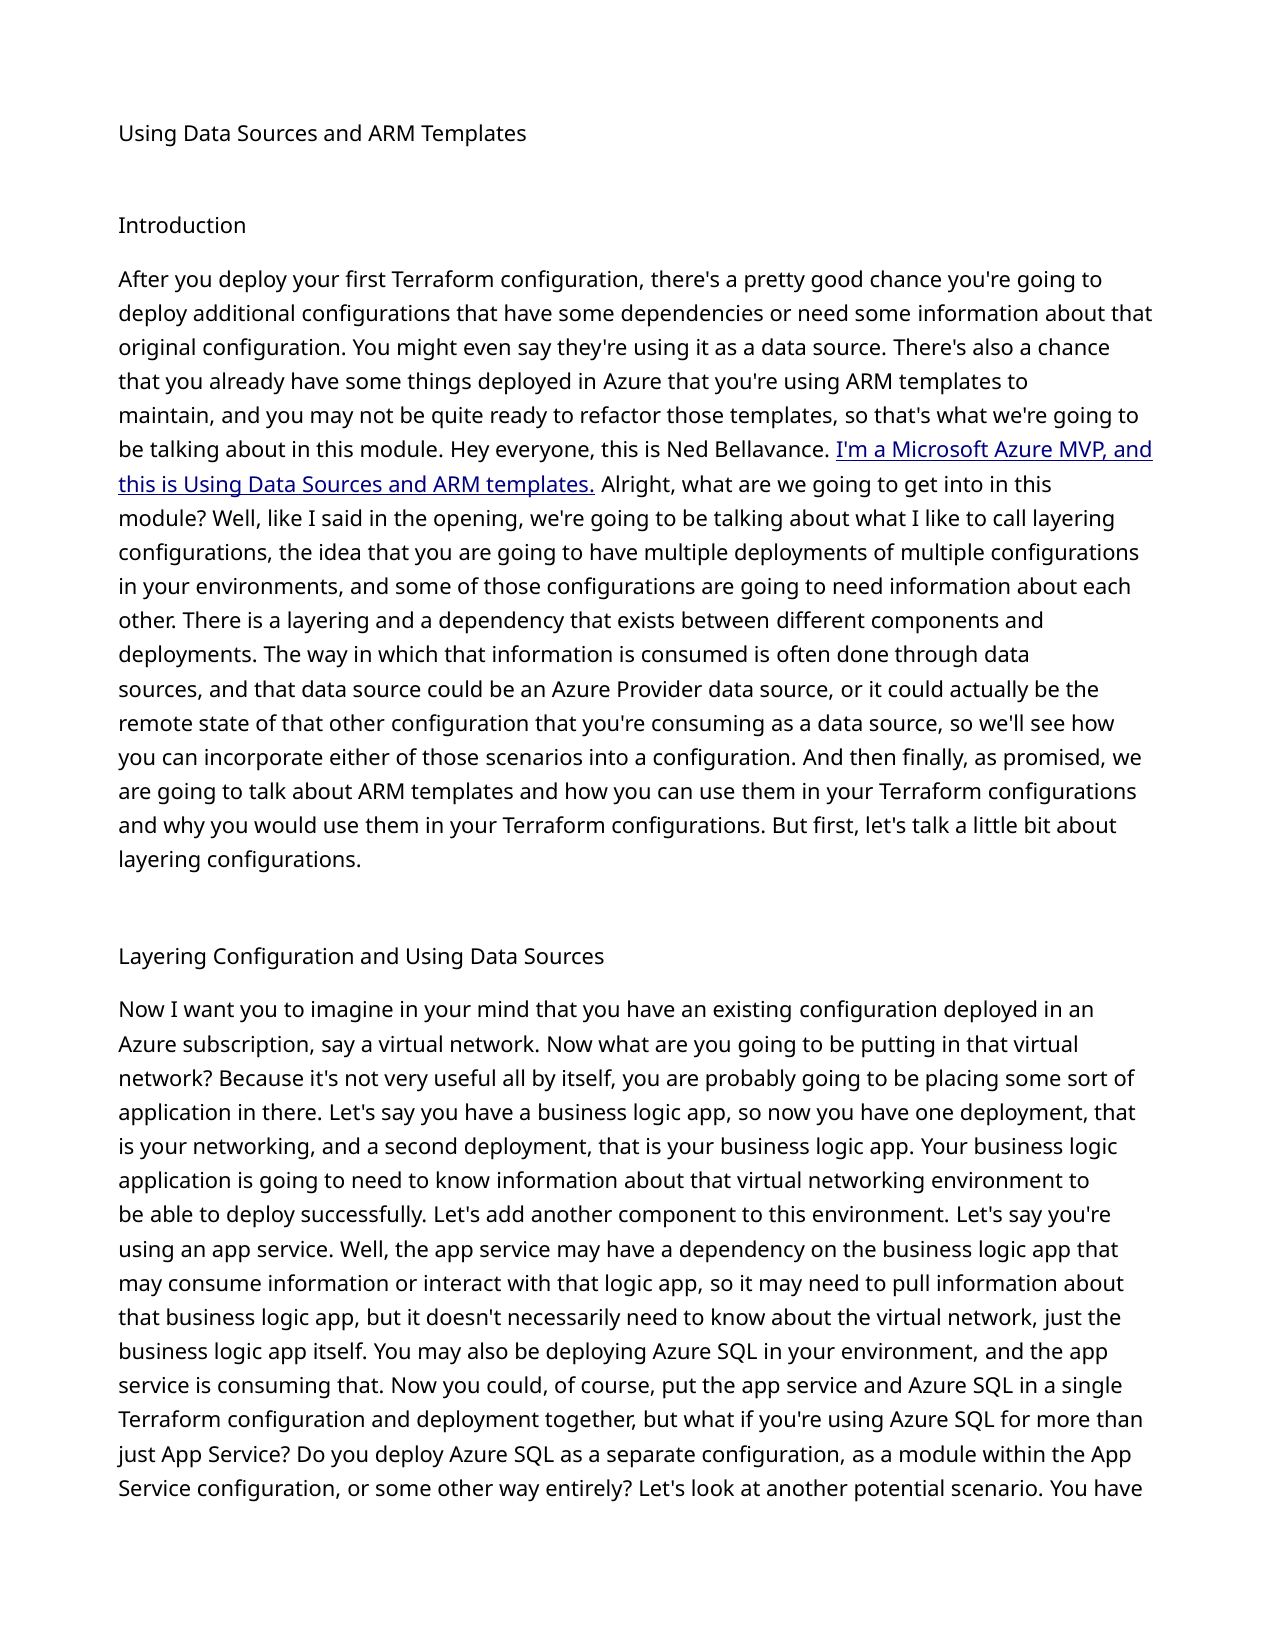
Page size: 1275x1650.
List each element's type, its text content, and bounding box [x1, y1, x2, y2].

text Now I want you to imagine in your mind that you have an existing configuration deployed in an Azure subscription, say a virtual network. Now what are you going to be putting in that virtual network? Because it's not very useful all by itself, you are probably going to be placing some sort of application in there. Let's say you have a business logic app, so now you have one deployment, that is your networking, and a second deployment, that is your business logic app. Your business logic application is going to need to know information about that virtual networking environment to be able to deploy successfully. Let's add another component to this environment. Let's say you're using an app service. Well, the app service may have a dependency on the business logic app that may consume information or interact with that logic app, so it may need to pull information about that business logic app, but it doesn't necessarily need to know about the virtual network, just the business logic app itself. You may also be deploying Azure SQL in your environment, and the app service is consuming that. Now you could, of course, put the app service and Azure SQL in a single Terraform configuration and deployment together, but what if you're using Azure SQL for more than just App Service? Do you deploy Azure SQL as a separate configuration, as a module within the App Service configuration, or some other way entirely? Let's look at another potential scenario. You have [118, 994, 1157, 1502]
subtitle Using Data Sources and ARM Templates [118, 118, 1157, 148]
subtitle Introduction [118, 210, 1157, 240]
subtitle Layering Configuration and Using Data Sources [118, 941, 1157, 971]
text After you deploy your first Terraform configuration, there's a pretty good chance you're going to deploy additional configurations that have some dependencies or need some information about that original configuration. You might even say they're using it as a data source. There's also a chance that you already have some things deployed in Azure that you're using ARM templates to maintain, and you may not be quite ready to refactor those templates, so that's what we're going to be talking about in this module. Hey everyone, this is Ned Bellavance. I'm a Microsoft Azure MVP, and this is Using Data Sources and ARM templates. Alright, what are we going to get into in this module? Well, like I said in the opening, we're going to be talking about what I like to call layering configurations, the idea that you are going to have multiple deployments of multiple configurations in your environments, and some of those configurations are going to need information about each other. There is a layering and a dependency that exists between different components and deployments. The way in which that information is consumed is often done through data sources, and that data source could be an Azure Provider data source, or it could actually be the remote state of that other configuration that you're consuming as a data source, so we'll see how you can incorporate either of those scenarios into a configuration. And then finally, as promised, we are going to talk about ARM templates and how you can use them in your Terraform configurations and why you would use them in your Terraform configurations. But first, let's talk a little bit about layering configurations. [118, 264, 1157, 874]
